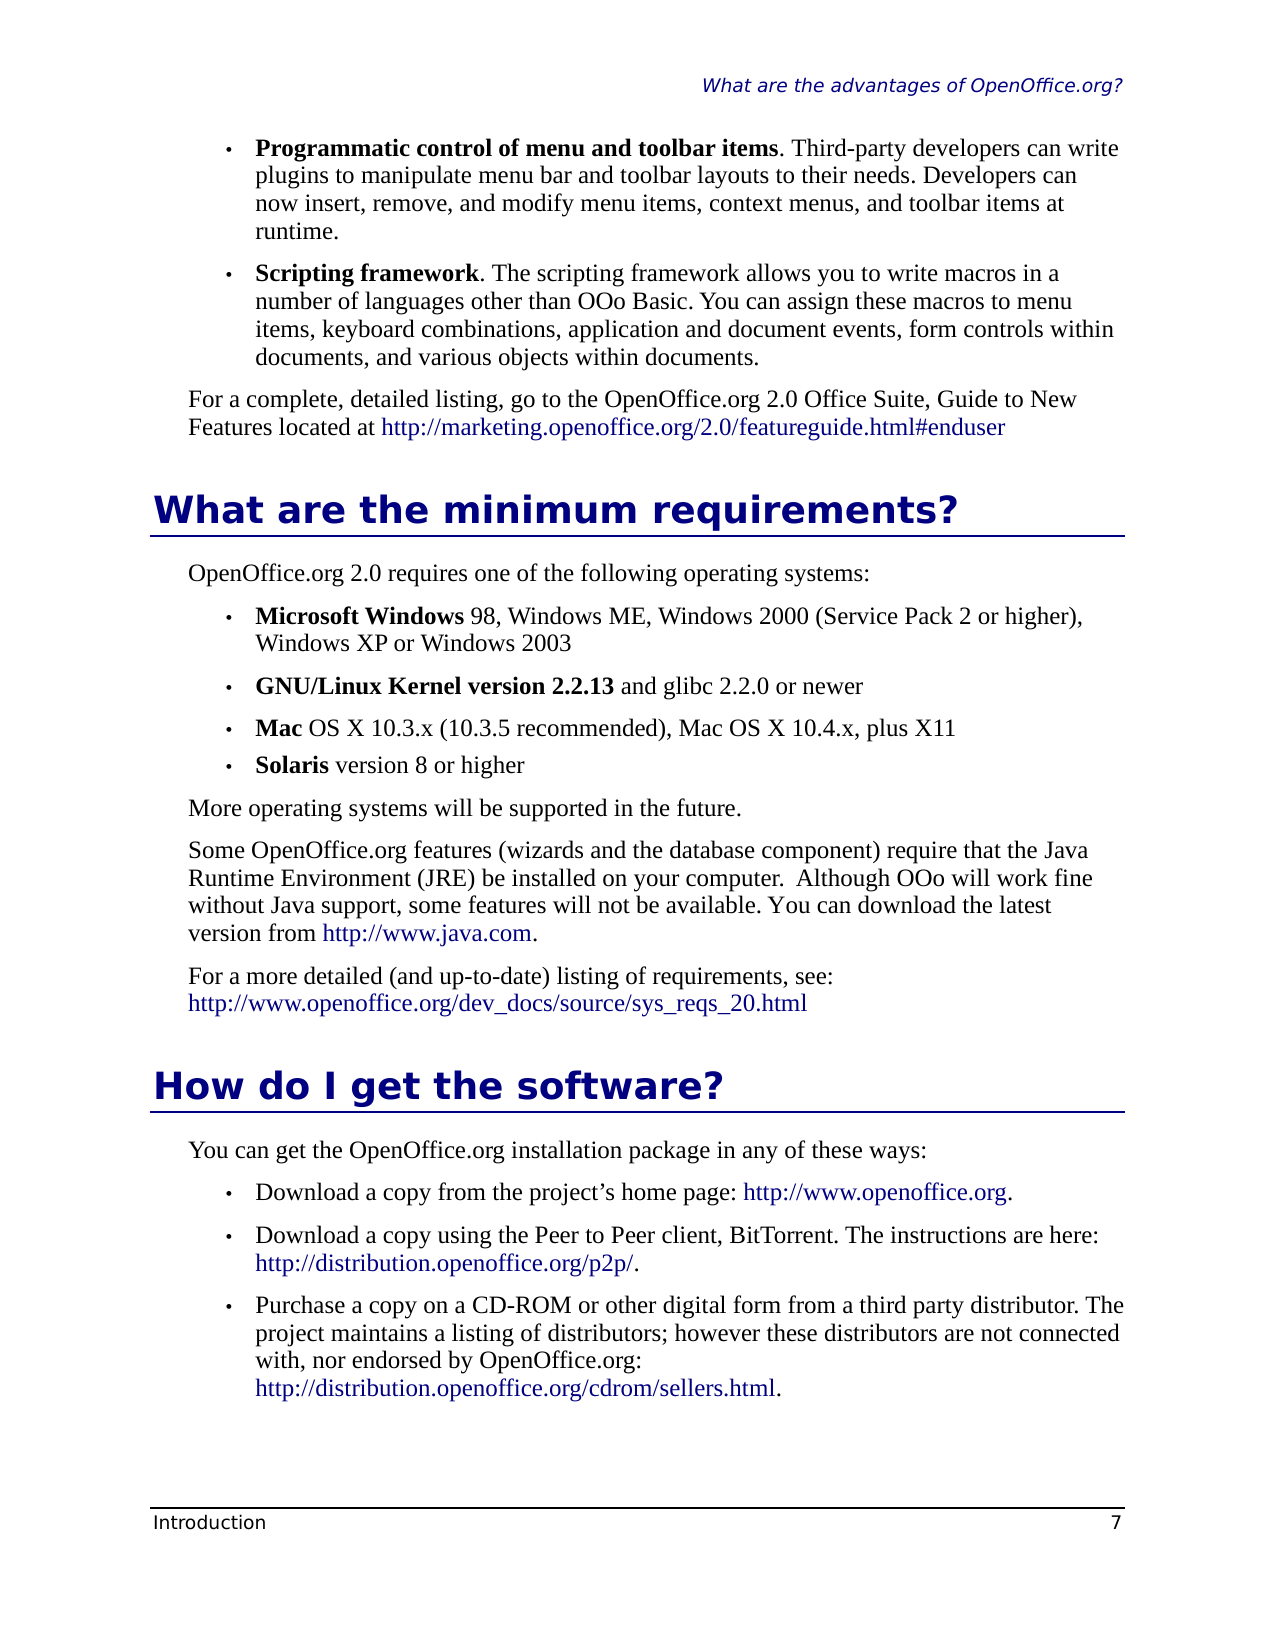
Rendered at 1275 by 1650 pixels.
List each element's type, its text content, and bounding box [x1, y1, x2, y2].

text OpenOffice.org 2.0 requires one of the following operating systems: [188, 559, 1125, 587]
list Scripting framework. The scripting framework allows you to write macros in a number of languages other than OOo Basic. You can assign these macros to menu items, keyboard combinations, application and document events, form controls within documents, and various objects within documents. [226, 259, 1125, 370]
list Mac OS X 10.3.x (10.3.5 recommended), Mac OS X 10.4.x, plus X11 [226, 714, 1125, 742]
list Purchase a copy on a CD-ROM or other digital form from a third party distributor. The project maintains a listing of distributors; however these distributors are not connected with, nor endorsed by OpenOffice.org: http://distribution.openoffice.org/cdrom/sellers.html. [226, 1291, 1125, 1402]
subtitle How do I get the software? [150, 1062, 1125, 1111]
list Download a copy using the Peer to Peer client, BitTorrent. The instructions are here: http://distribution.openoffice.org/p2p/. [226, 1221, 1125, 1276]
subtitle What are the minimum requirements? [150, 486, 1125, 535]
text For a more detailed (and up-to-date) listing of requirements, see: http://www.openoffice.org/dev_docs/source/sys_reqs_20.html [188, 962, 1125, 1017]
text Some OpenOffice.org features (wizards and the database component) require that the Java Runtime Environment (JRE) be installed on your computer. Although OOo will work fine without Java support, some features will not be available. You can download the latest version from http://www.java.com. [188, 836, 1125, 947]
text More operating systems will be supported in the future. [188, 794, 1125, 821]
list Solaris version 8 or higher [226, 751, 1125, 779]
list Download a copy from the project’s home page: http://www.openoffice.org. [226, 1178, 1125, 1206]
text For a complete, detailed listing, go to the OpenOffice.org 2.0 Office Suite, Guide to New Features located at http://marketing.openoffice.org/2.0/featureguide.html#enduser [188, 385, 1125, 441]
text You can get the OpenOffice.org installation package in any of these ways: [188, 1136, 1125, 1164]
list Programmatic control of menu and toolbar items. Third-party developers can write plugins to manipulate menu bar and toolbar layouts to their needs. Developers can now insert, remove, and modify menu items, context menus, and toolbar items at runtime. [226, 134, 1125, 245]
list GNU/Linux Kernel version 2.2.13 and glibc 2.2.0 or newer [226, 672, 1125, 700]
list Microsoft Windows 98, Windows ME, Windows 2000 (Service Pack 2 or higher), Windows XP or Windows 2003 [226, 602, 1125, 657]
